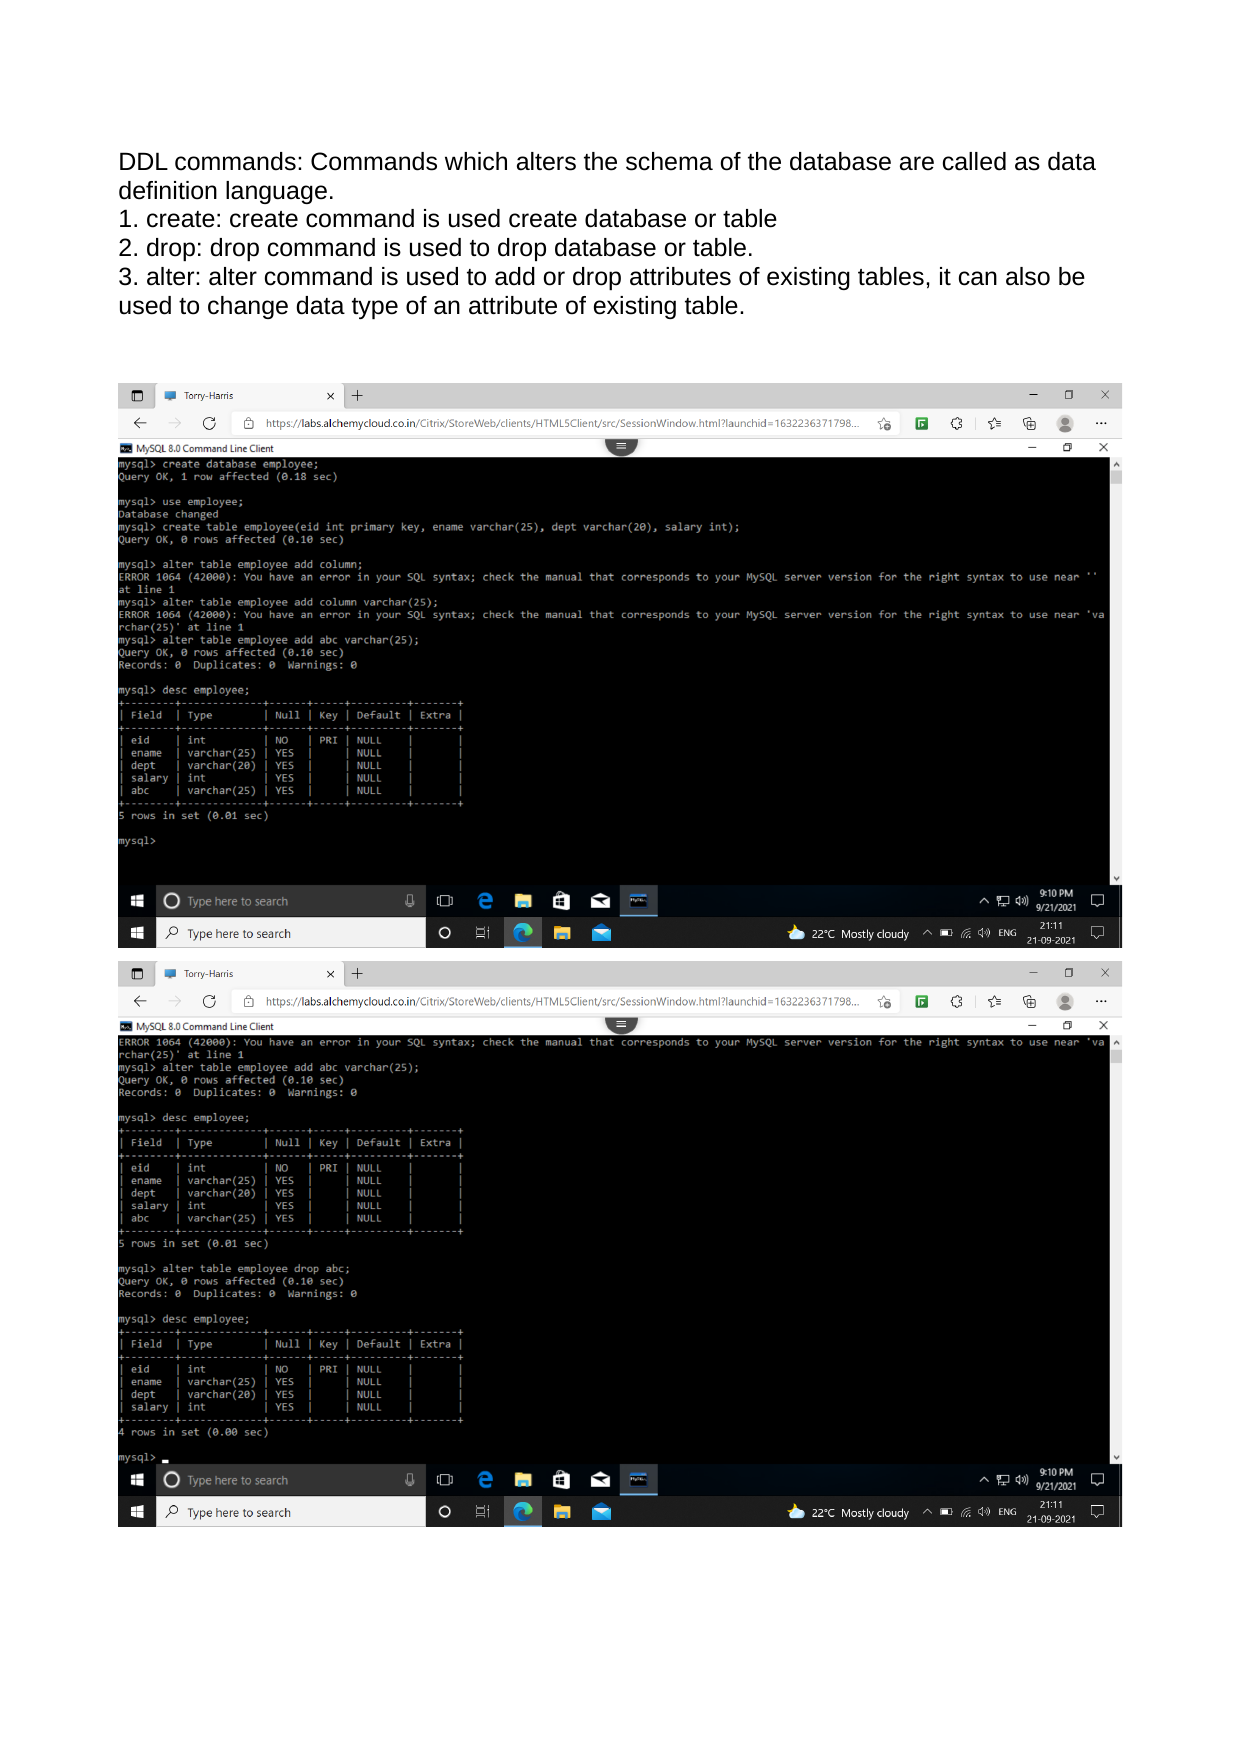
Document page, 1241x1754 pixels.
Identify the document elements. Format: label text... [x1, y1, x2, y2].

text DDL commands: Commands which alters the schema of the database are called as data definition language. [118, 147, 1122, 204]
text 2. drop: drop command is used to drop database or table. [118, 233, 1122, 262]
text 1. create: create command is used create database or table [118, 204, 1122, 233]
picture [118, 961, 1123, 1527]
text 3. alter: alter command is used to add or drop attributes of existing tables, it can also be used to change data type of an attribute of existing table. [118, 262, 1122, 319]
picture [118, 383, 1123, 948]
